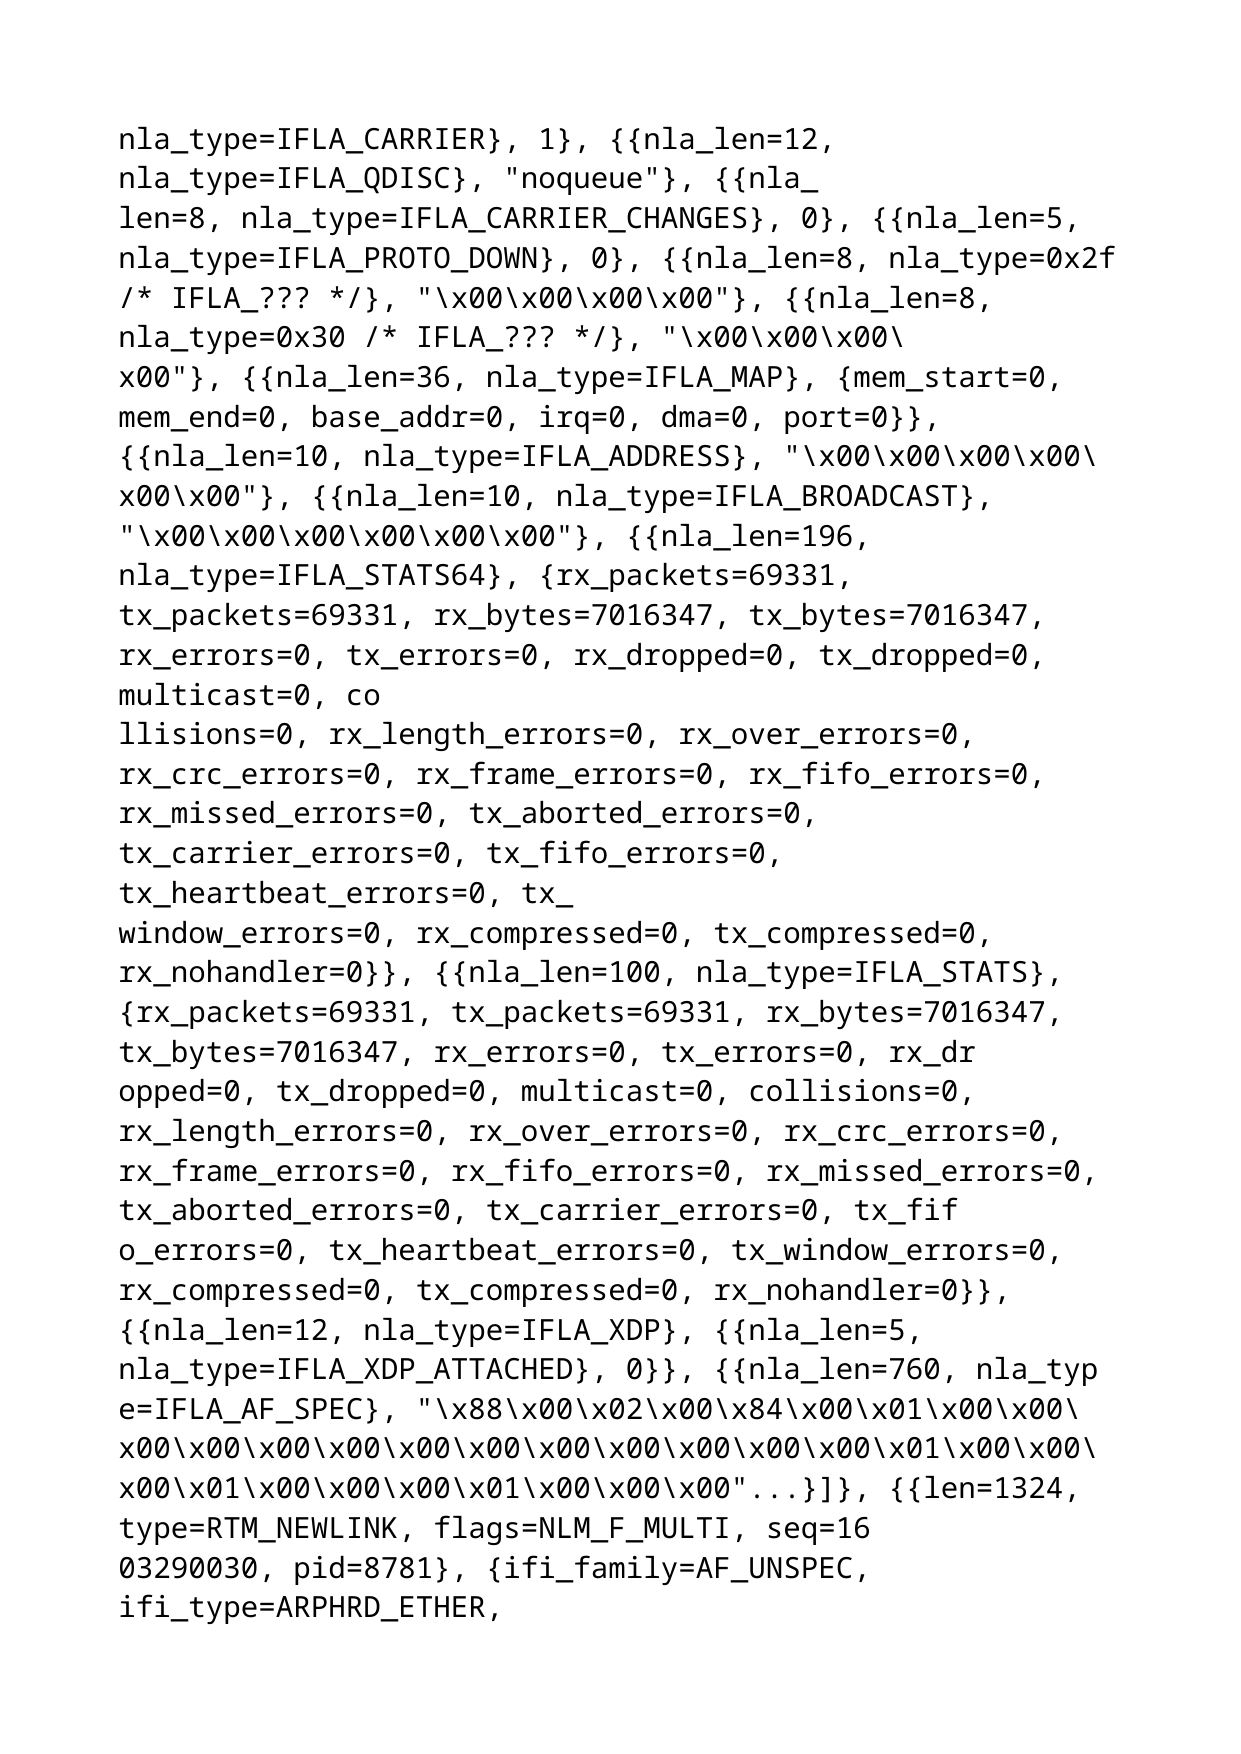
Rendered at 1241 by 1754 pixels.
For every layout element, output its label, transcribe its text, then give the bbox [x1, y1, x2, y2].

text nla_type=IFLA_CARRIER}, 1}, {{nla_len=12, nla_type=IFLA_QDISC}, "noqueue"}, {{nla_ len=8, nla_type=IFLA_CARRIER_CHANGES}, 0}, {{nla_len=5, nla_type=IFLA_PROTO_DOWN}, 0}, {{nla_len=8, nla_type=0x2f /* IFLA_??? */}, "\x00\x00\x00\x00"}, {{nla_len=8, nla_type=0x30 /* IFLA_??? */}, "\x00\x00\x00\ x00"}, {{nla_len=36, nla_type=IFLA_MAP}, {mem_start=0, mem_end=0, base_addr=0, irq=0, dma=0, port=0}}, {{nla_len=10, nla_type=IFLA_ADDRESS}, "\x00\x00\x00\x00\x00\x00"}, {{nla_len=10, nla_type=IFLA_BROADCAST}, "\x00\x00\x00\x00\x00\x00"}, {{nla_len=196, nla_type=IFLA_STATS64}, {rx_packets=69331, tx_packets=69331, rx_bytes=7016347, tx_bytes=7016347, rx_errors=0, tx_errors=0, rx_dropped=0, tx_dropped=0, multicast=0, co llisions=0, rx_length_errors=0, rx_over_errors=0, rx_crc_errors=0, rx_frame_errors=0, rx_fifo_errors=0, rx_missed_errors=0, tx_aborted_errors=0, tx_carrier_errors=0, tx_fifo_errors=0, tx_heartbeat_errors=0, tx_ window_errors=0, rx_compressed=0, tx_compressed=0, rx_nohandler=0}}, {{nla_len=100, nla_type=IFLA_STATS}, {rx_packets=69331, tx_packets=69331, rx_bytes=7016347, tx_bytes=7016347, rx_errors=0, tx_errors=0, rx_dr opped=0, tx_dropped=0, multicast=0, collisions=0, rx_length_errors=0, rx_over_errors=0, rx_crc_errors=0, rx_frame_errors=0, rx_fifo_errors=0, rx_missed_errors=0, tx_aborted_errors=0, tx_carrier_errors=0, tx_fif o_errors=0, tx_heartbeat_errors=0, tx_window_errors=0, rx_compressed=0, tx_compressed=0, rx_nohandler=0}}, {{nla_len=12, nla_type=IFLA_XDP}, {{nla_len=5, nla_type=IFLA_XDP_ATTACHED}, 0}}, {{nla_len=760, nla_typ e=IFLA_AF_SPEC}, "\x88\x00\x02\x00\x84\x00\x01\x00\x00\x00\x00\x00\x00\x00\x00\x00\x00\x00\x00\x00\x01\x00\x00\x00\x01\x00\x00\x00\x01\x00\x00\x00"...}]}, {{len=1324, type=RTM_NEWLINK, flags=NLM_F_MULTI, seq=16 03290030, pid=8781}, {ifi_family=AF_UNSPEC, ifi_type=ARPHRD_ETHER, [118, 118, 1122, 1626]
